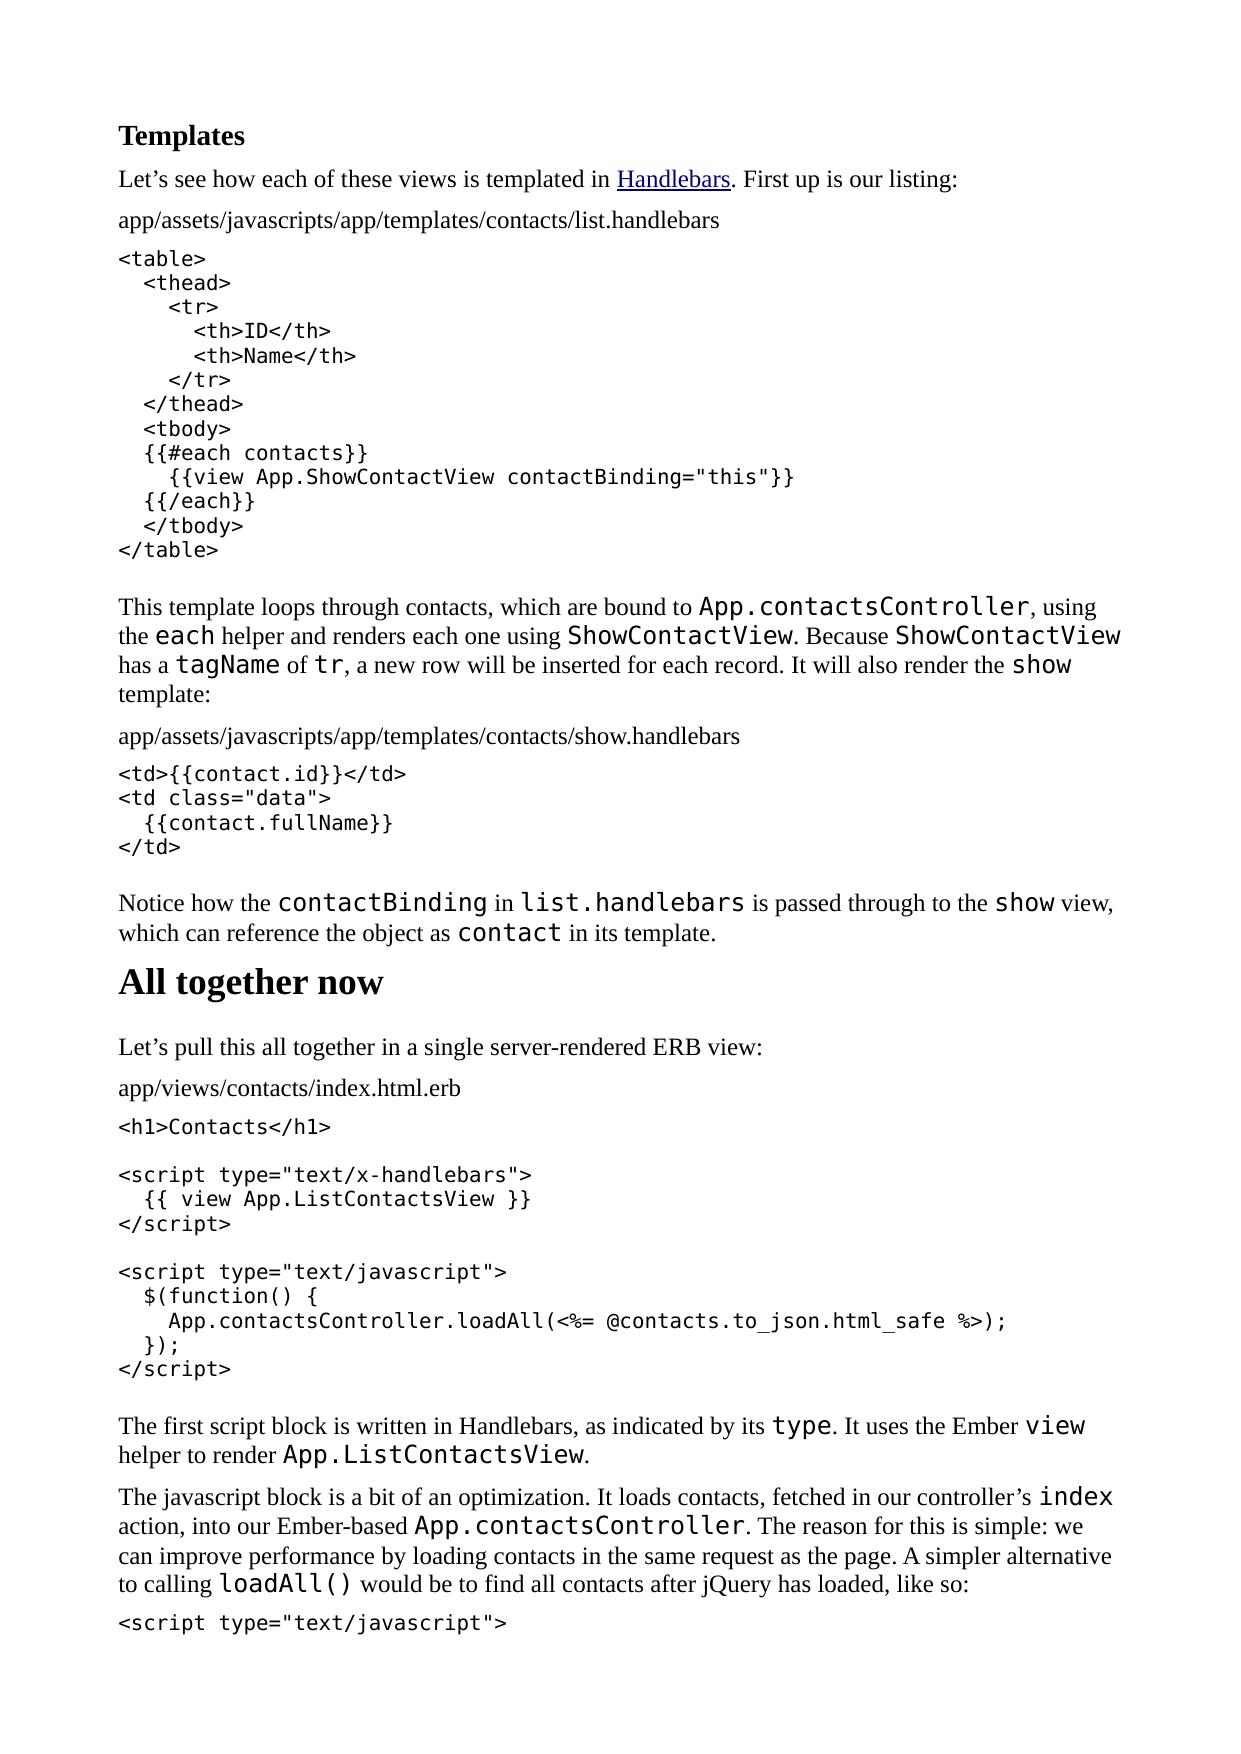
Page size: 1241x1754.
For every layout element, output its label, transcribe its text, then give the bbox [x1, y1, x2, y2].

text {{#each contacts}} [118, 441, 1122, 465]
text }); [118, 1333, 1122, 1357]
text $(function() { [118, 1284, 1122, 1309]
text app/views/contacts/index.html.erb [118, 1073, 1122, 1102]
text <th>Name</th> [118, 344, 1122, 368]
subtitle Templates [118, 118, 1122, 152]
text <script type="text/javascript"> [118, 1260, 1122, 1284]
text </tbody> [118, 514, 1122, 538]
text </script> [118, 1212, 1122, 1236]
text <thead> [118, 271, 1122, 295]
text <td>{{contact.id}}</td> [118, 762, 1122, 786]
text </script> [118, 1357, 1122, 1382]
text </tr> [118, 368, 1122, 392]
text <td class="data"> [118, 786, 1122, 811]
text app/assets/javascripts/app/templates/contacts/show.handlebars [118, 721, 1122, 749]
text </td> [118, 835, 1122, 859]
text {{ view App.ListContactsView }} [118, 1187, 1122, 1212]
text <script type="text/javascript"> [118, 1611, 1122, 1636]
text <h1>Contacts</h1> [118, 1115, 1122, 1139]
text Let’s see how each of these views is templated in Handlebars. First up is our listing: [118, 164, 1122, 193]
text <tr> [118, 295, 1122, 319]
text Let’s pull this all together in a single server-rendered ERB view: [118, 1032, 1122, 1061]
text <th>ID</th> [118, 319, 1122, 344]
text App.contactsController.loadAll(<%= @contacts.to_json.html_safe %>); [118, 1309, 1122, 1333]
text <script type="text/x-handlebars"> [118, 1163, 1122, 1187]
subtitle All together now [118, 959, 1122, 1003]
text {{contact.fullName}} [118, 811, 1122, 835]
text Notice how the contactBinding in list.handlebars is passed through to the show view, which can reference the object as contact in its template. [118, 888, 1122, 947]
text {{view App.ShowContactView contactBinding="this"}} [118, 465, 1122, 489]
text <tbody> [118, 417, 1122, 441]
text The first script block is written in Handlebars, as indicated by its type. It uses the Ember view helper to render App.ListContactsView. [118, 1411, 1122, 1470]
text app/assets/javascripts/app/templates/contacts/list.handlebars [118, 205, 1122, 234]
text This template loops through contacts, which are bound to App.contactsController, using the each helper and renders each one using ShowContactView. Because ShowContactView has a tagName of tr, a new row will be inserted for each record. It will also render the show template: [118, 592, 1122, 708]
text </table> [118, 538, 1122, 562]
text {{/each}} [118, 489, 1122, 514]
text </thead> [118, 392, 1122, 417]
text <table> [118, 247, 1122, 271]
text The javascript block is a bit of an optimization. It loads contacts, fetched in our controller’s index action, into our Ember-based App.contactsController. The reason for this is simple: we can improve performance by loading contacts in the same request as the page. A simpler alternative to calling loadAll() would be to find all contacts after jQuery has loaded, like so: [118, 1482, 1122, 1599]
